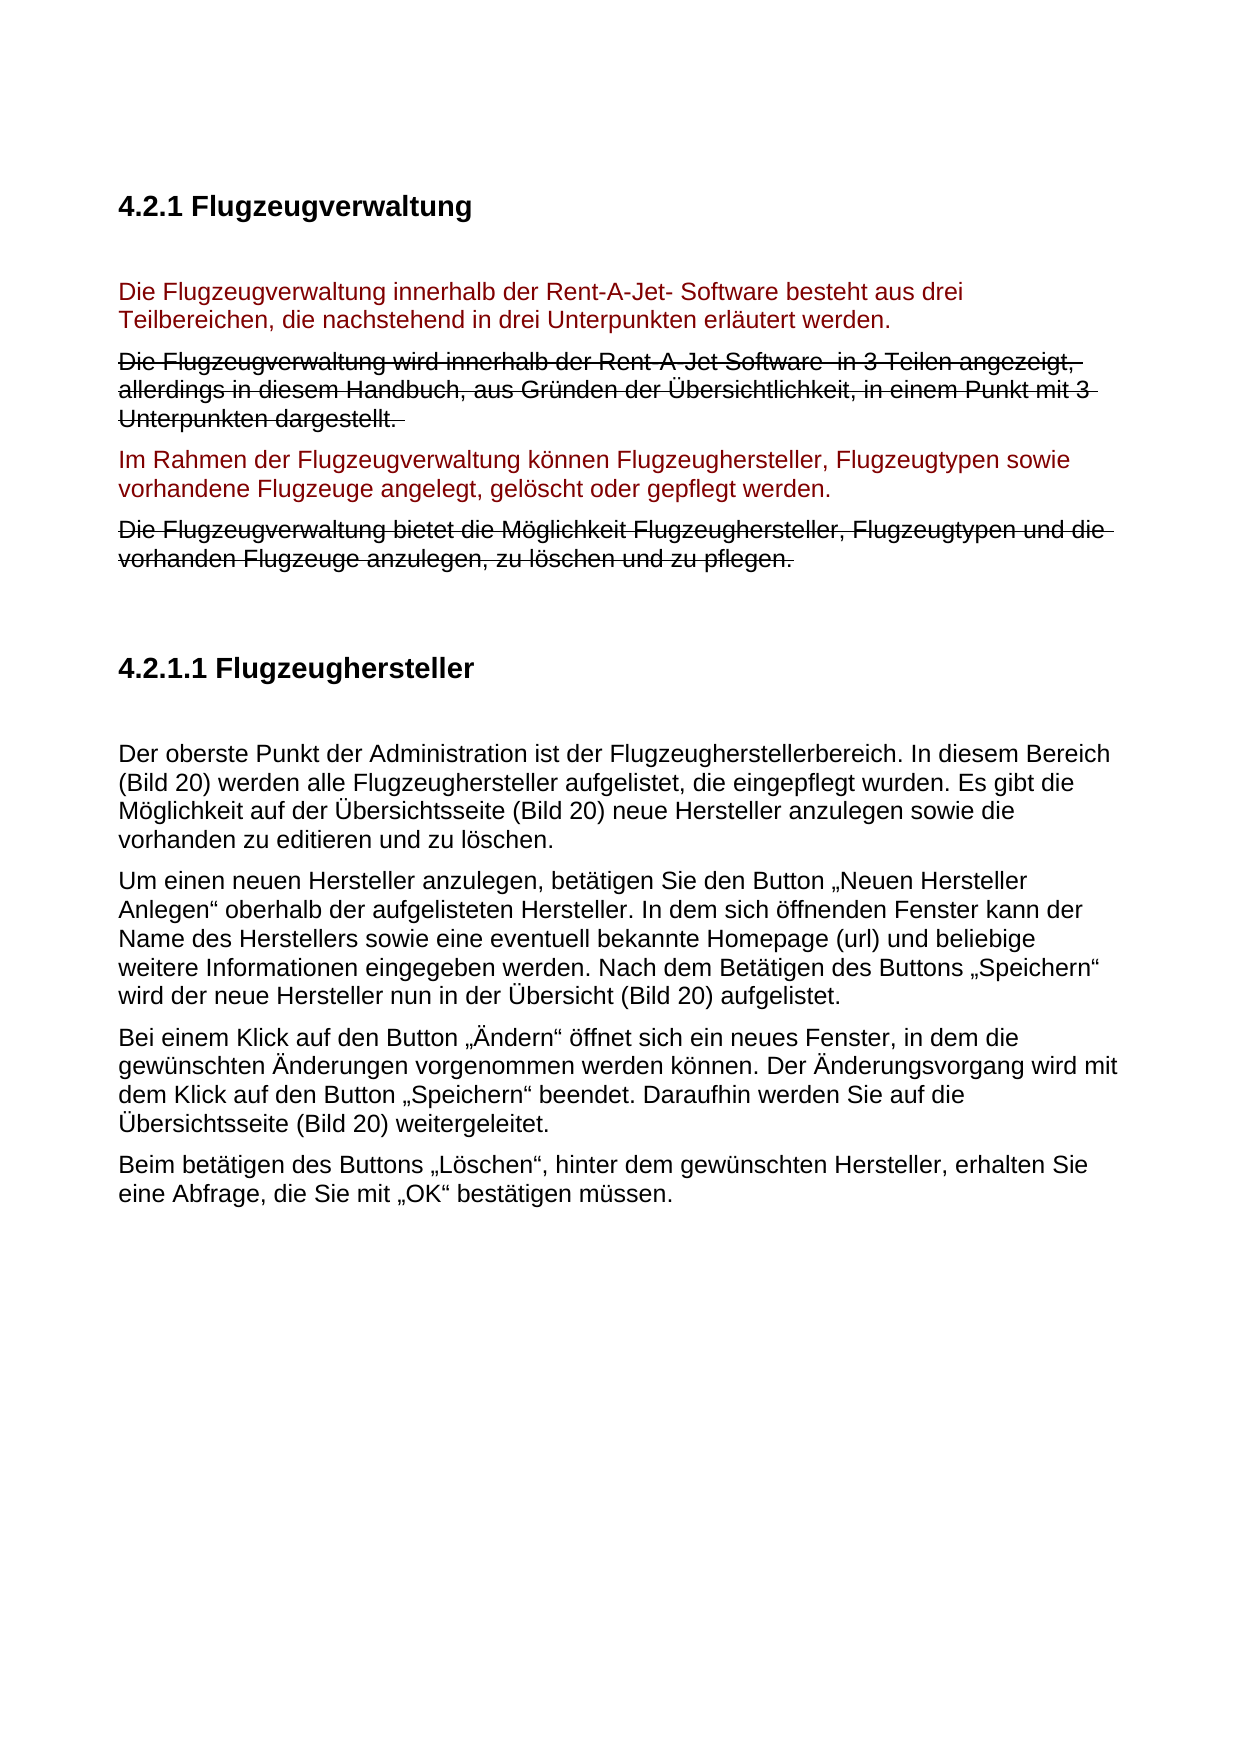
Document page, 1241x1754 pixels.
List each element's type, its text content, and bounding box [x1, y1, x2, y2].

text Die Flugzeugverwaltung innerhalb der Rent-A-Jet- Software besteht aus drei Teilbereichen, die nachstehend in drei Unterpunkten erläutert werden. [118, 276, 1122, 334]
text Die Flugzeugverwaltung bietet die Möglichkeit Flugzeughersteller, Flugzeugtypen und die vorhanden Flugzeuge anzulegen, zu löschen und zu pflegen. [118, 515, 1122, 573]
text Im Rahmen der Flugzeugverwaltung können Flugzeughersteller, Flugzeugtypen sowie vorhandene Flugzeuge angelegt, gelöscht oder gepflegt werden. [118, 445, 1122, 503]
text Bei einem Klick auf den Button „Ändern“ öffnet sich ein neues Fenster, in dem die gewünschten Änderungen vorgenommen werden können. Der Änderungsvorgang wird mit dem Klick auf den Button „Speichern“ beendet. Daraufhin werden Sie auf die Übersichtsseite (Bild 20) weitergeleitet. [118, 1022, 1122, 1137]
text Beim betätigen des Buttons „Löschen“, hinter dem gewünschten Hersteller, erhalten Sie eine Abfrage, die Sie mit „OK“ bestätigen müssen. [118, 1150, 1122, 1207]
subtitle 4.2.1 Flugzeugverwaltung [118, 189, 1122, 223]
subtitle 4.2.1.1 Flugzeughersteller [118, 651, 1122, 685]
text Der oberste Punkt der Administration ist der Flugzeugherstellerbereich. In diesem Bereich (Bild 20) werden alle Flugzeughersteller aufgelistet, die eingepflegt wurden. Es gibt die Möglichkeit auf der Übersichtsseite (Bild 20) neue Hersteller anzulegen sowie die vorhanden zu editieren und zu löschen. [118, 739, 1122, 854]
text Die Flugzeugverwaltung wird innerhalb der Rent-A-Jet Software in 3 Teilen angezeigt, allerdings in diesem Handbuch, aus Gründen der Übersichtlichkeit, in einem Punkt mit 3 Unterpunkten dargestellt. [118, 346, 1122, 433]
text Um einen neuen Hersteller anzulegen, betätigen Sie den Button „Neuen Hersteller Anlegen“ oberhalb der aufgelisteten Hersteller. In dem sich öffnenden Fenster kann der Name des Herstellers sowie eine eventuell bekannte Homepage (url) und beliebige weitere Informationen eingegeben werden. Nach dem Betätigen des Buttons „Speichern“ wird der neue Hersteller nun in der Übersicht (Bild 20) aufgelistet. [118, 866, 1122, 1010]
